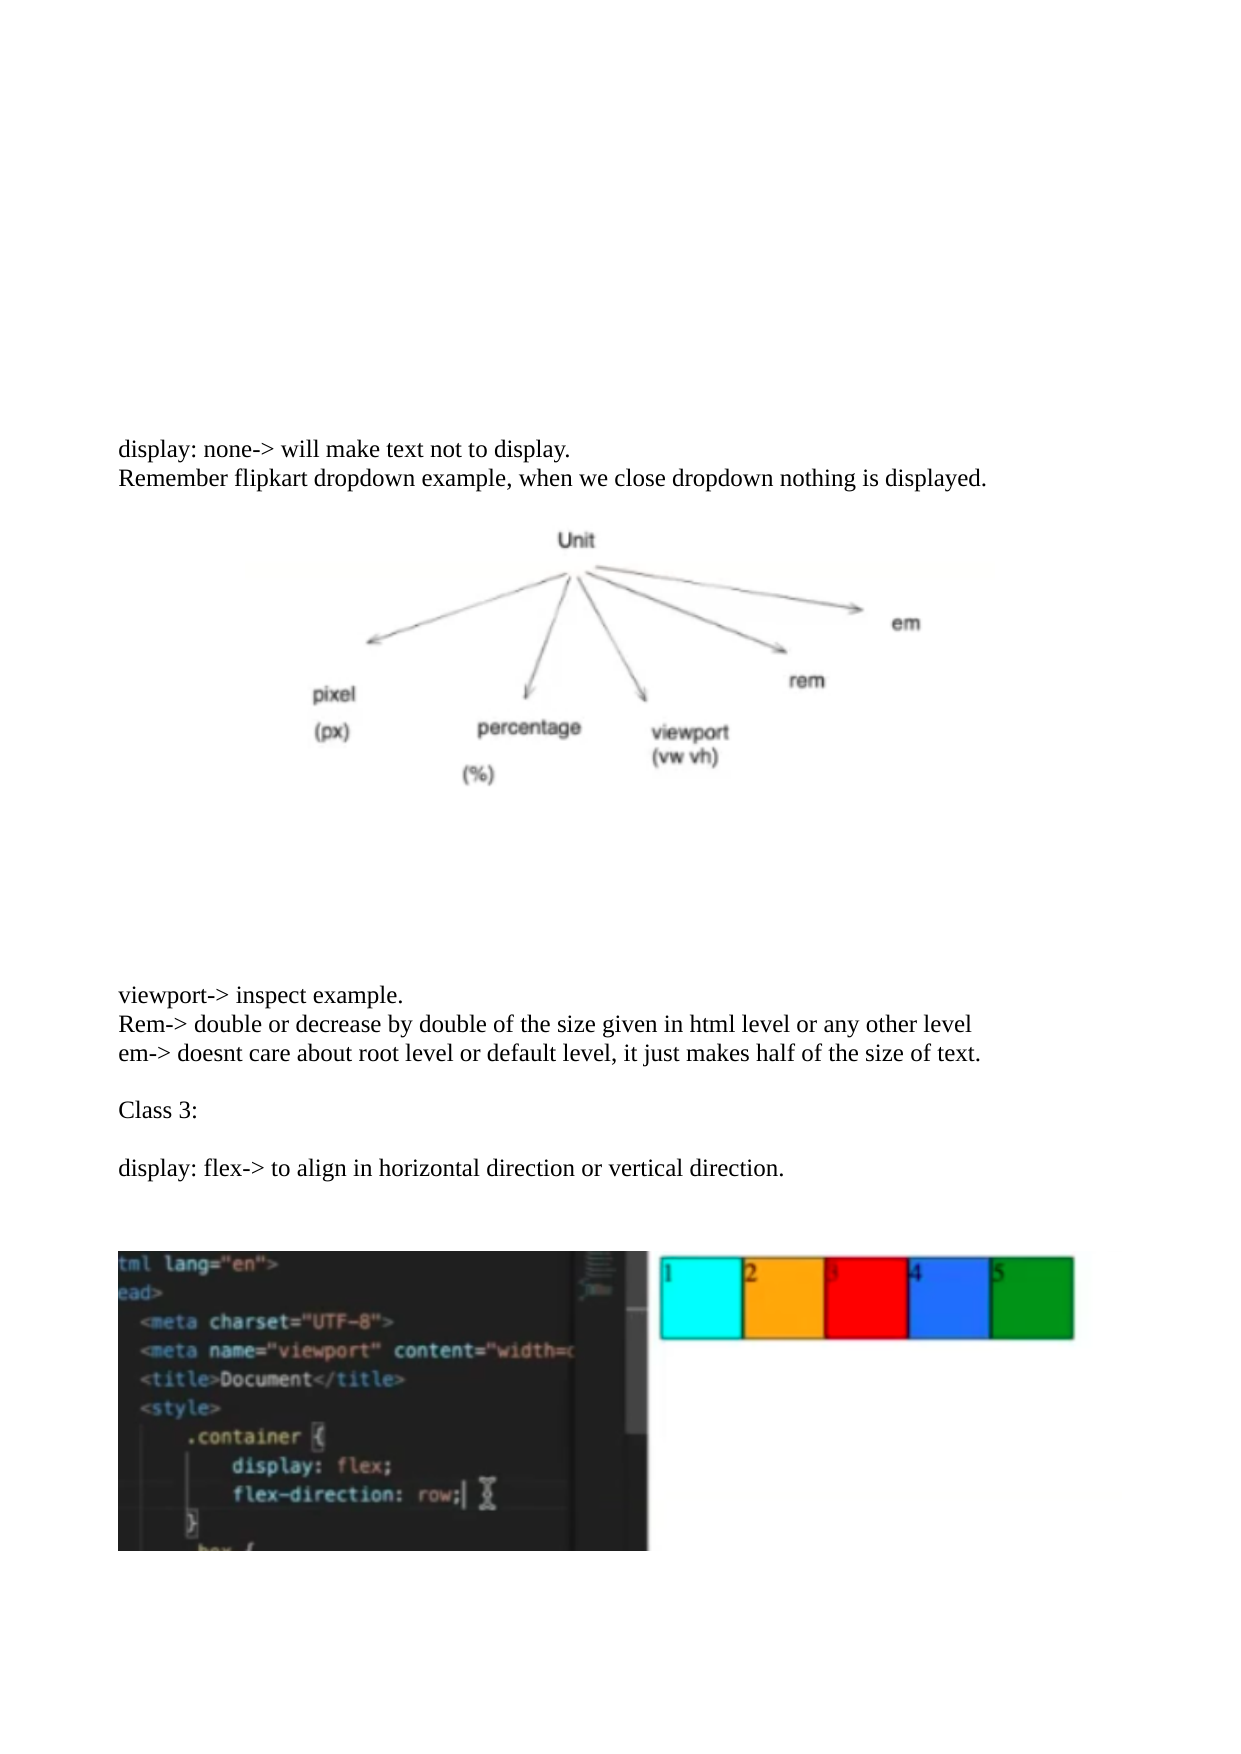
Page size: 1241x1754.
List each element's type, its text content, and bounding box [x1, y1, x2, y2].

text display: flex-> to align in horizontal direction or vertical direction. [118, 1153, 1122, 1182]
picture [118, 1251, 1123, 1551]
text display: none-> will make text not to display. [118, 434, 1122, 463]
text Remember flipkart dropdown example, when we close dropdown nothing is displayed. [118, 463, 1122, 492]
text em-> doesnt care about root level or default level, it just makes half of the size of text. [118, 1038, 1122, 1067]
text viewport-> inspect example. [118, 981, 1122, 1009]
text Class 3: [118, 1096, 1122, 1124]
text Rem-> double or decrease by double of the size given in html level or any other level [118, 1009, 1122, 1038]
picture [245, 520, 995, 943]
